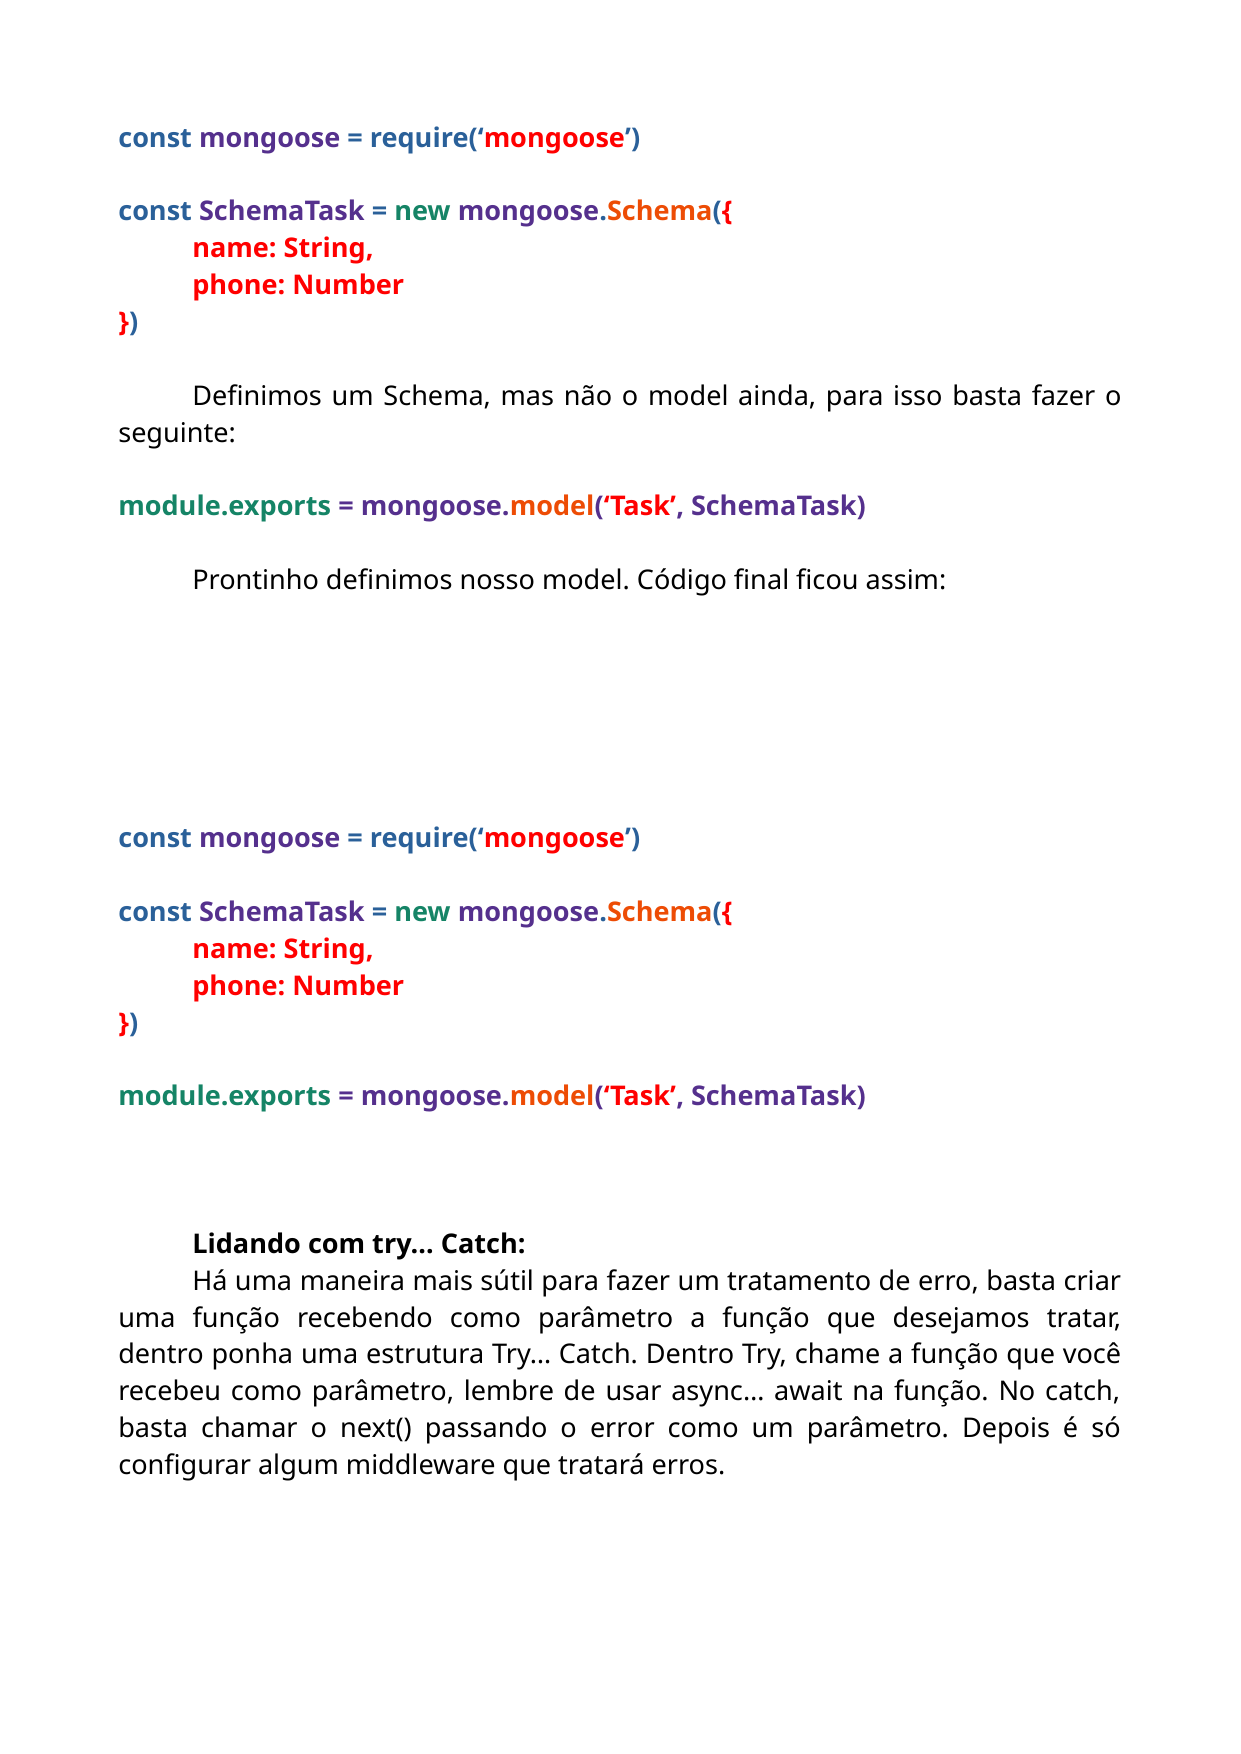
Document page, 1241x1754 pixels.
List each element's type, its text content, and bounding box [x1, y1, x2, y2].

text name: String, [118, 929, 1122, 966]
text }) [118, 302, 1122, 339]
text const SchemaTask = new mongoose.Schema({ [118, 192, 1122, 229]
text module.exports = mongoose.model(‘Task’, SchemaTask) [118, 1077, 1122, 1114]
text const mongoose = require(‘mongoose’) [118, 118, 1122, 155]
text Há uma maneira mais sútil para fazer um tratamento de erro, basta criar uma função recebendo como parâmetro a função que desejamos tratar, dentro ponha uma estrutura Try… Catch. Dentro Try, chame a função que você recebeu como parâmetro, lembre de usar async… await na função. No catch, basta chamar o next() passando o error como um parâmetro. Depois é só configurar algum middleware que tratará erros. [118, 1261, 1122, 1482]
text Prontinho definimos nosso model. Código final ficou assim: [118, 561, 1122, 597]
text }) [118, 1003, 1122, 1040]
text const mongoose = require(‘mongoose’) [118, 819, 1122, 856]
text Definimos um Schema, mas não o model ainda, para isso basta fazer o seguinte: [118, 376, 1122, 450]
text phone: Number [118, 966, 1122, 1003]
text module.exports = mongoose.model(‘Task’, SchemaTask) [118, 487, 1122, 524]
text const SchemaTask = new mongoose.Schema({ [118, 892, 1122, 929]
text phone: Number [118, 266, 1122, 302]
text Lidando com try… Catch: [118, 1224, 1122, 1261]
text name: String, [118, 229, 1122, 266]
